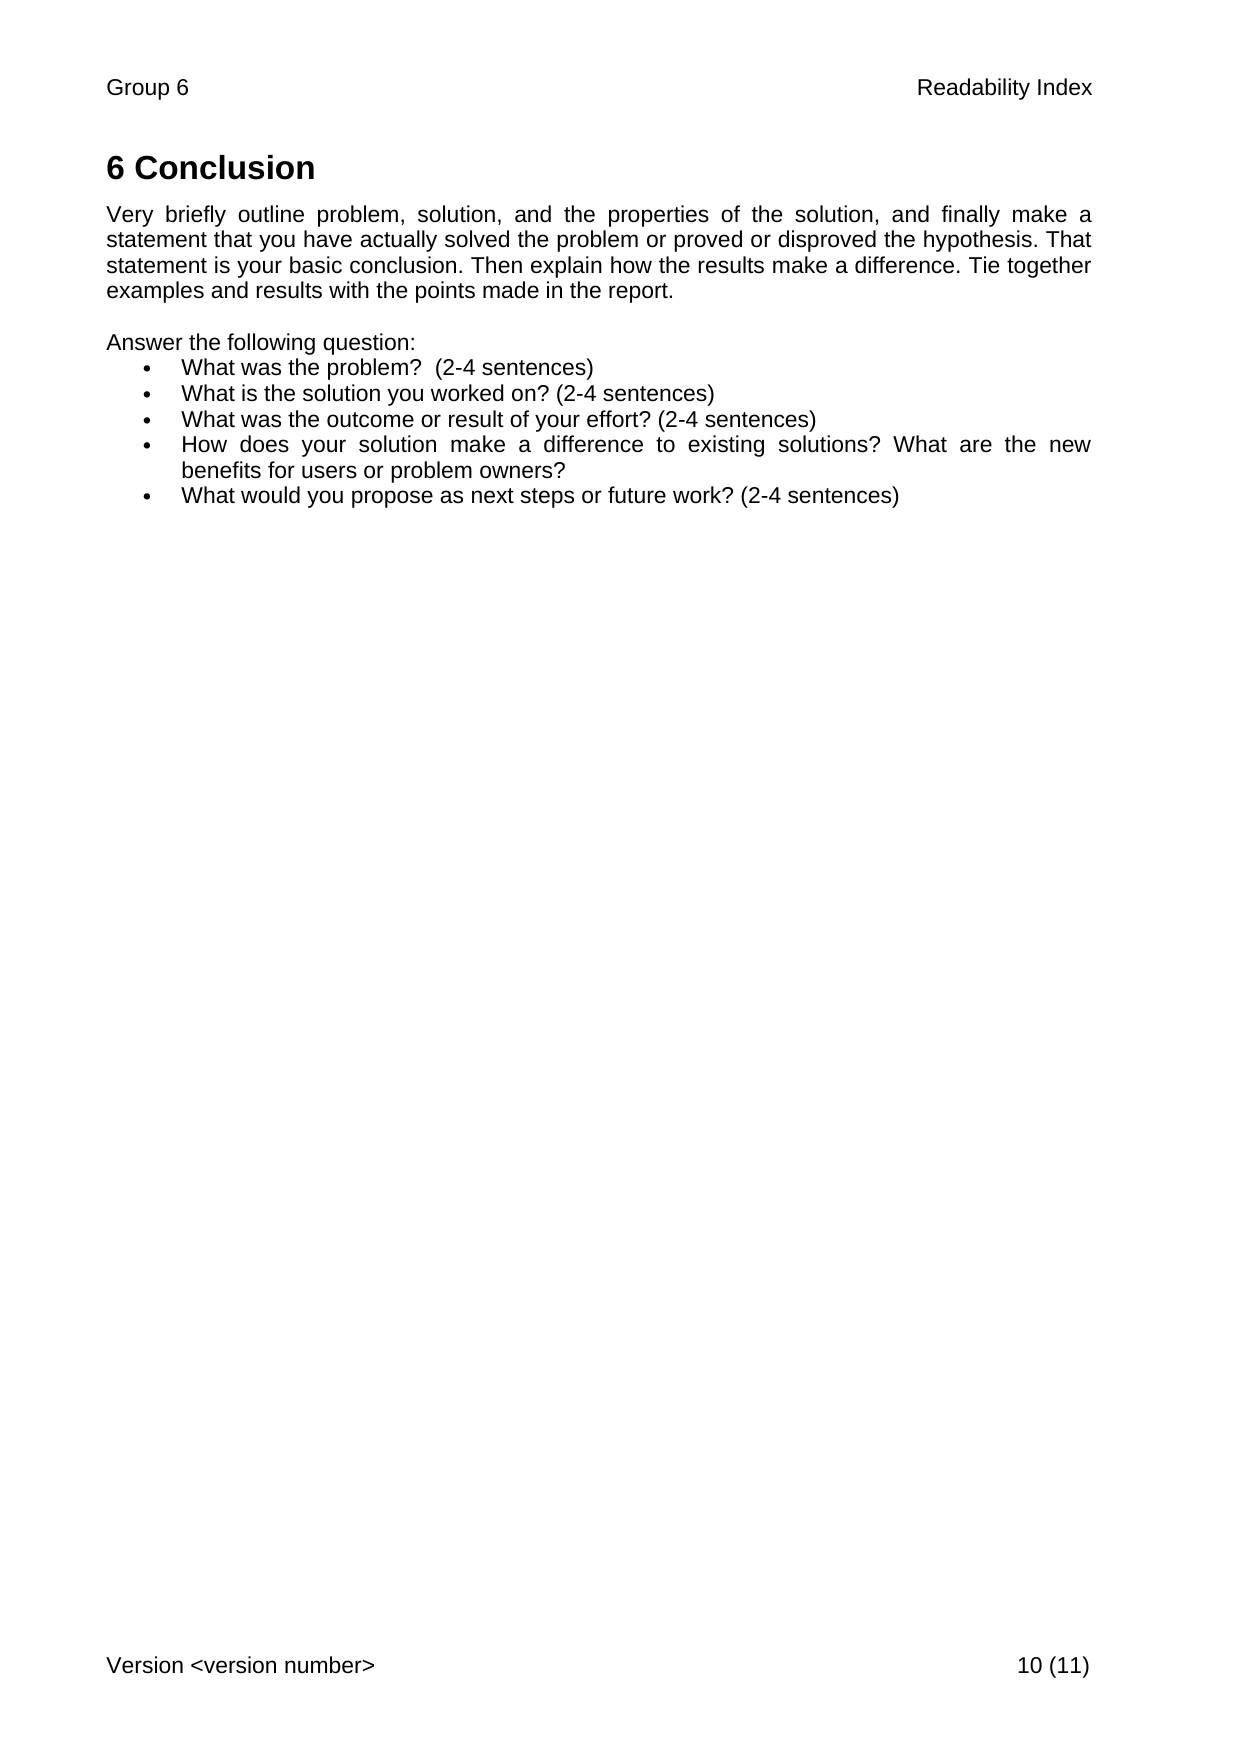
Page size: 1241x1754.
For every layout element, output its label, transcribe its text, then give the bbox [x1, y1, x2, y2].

list What is the solution you worked on? (2-4 sentences) [144, 381, 1092, 406]
text Very briefly outline problem, solution, and the properties of the solution, and finally make a statement that you have actually solved the problem or proved or disproved the hypothesis. That statement is your basic conclusion. Then explain how the results make a difference. Tie together examples and results with the points made in the report. [106, 201, 1092, 304]
subtitle Conclusion [106, 149, 1092, 186]
list What would you propose as next steps or future work? (2-4 sentences) [144, 483, 1092, 509]
list What was the outcome or result of your effort? (2-4 sentences) [144, 406, 1092, 432]
text Answer the following question: [106, 329, 1092, 355]
list How does your solution make a difference to existing solutions? What are the new benefits for users or problem owners? [144, 432, 1092, 483]
list What was the problem? (2-4 sentences) [144, 355, 1092, 381]
